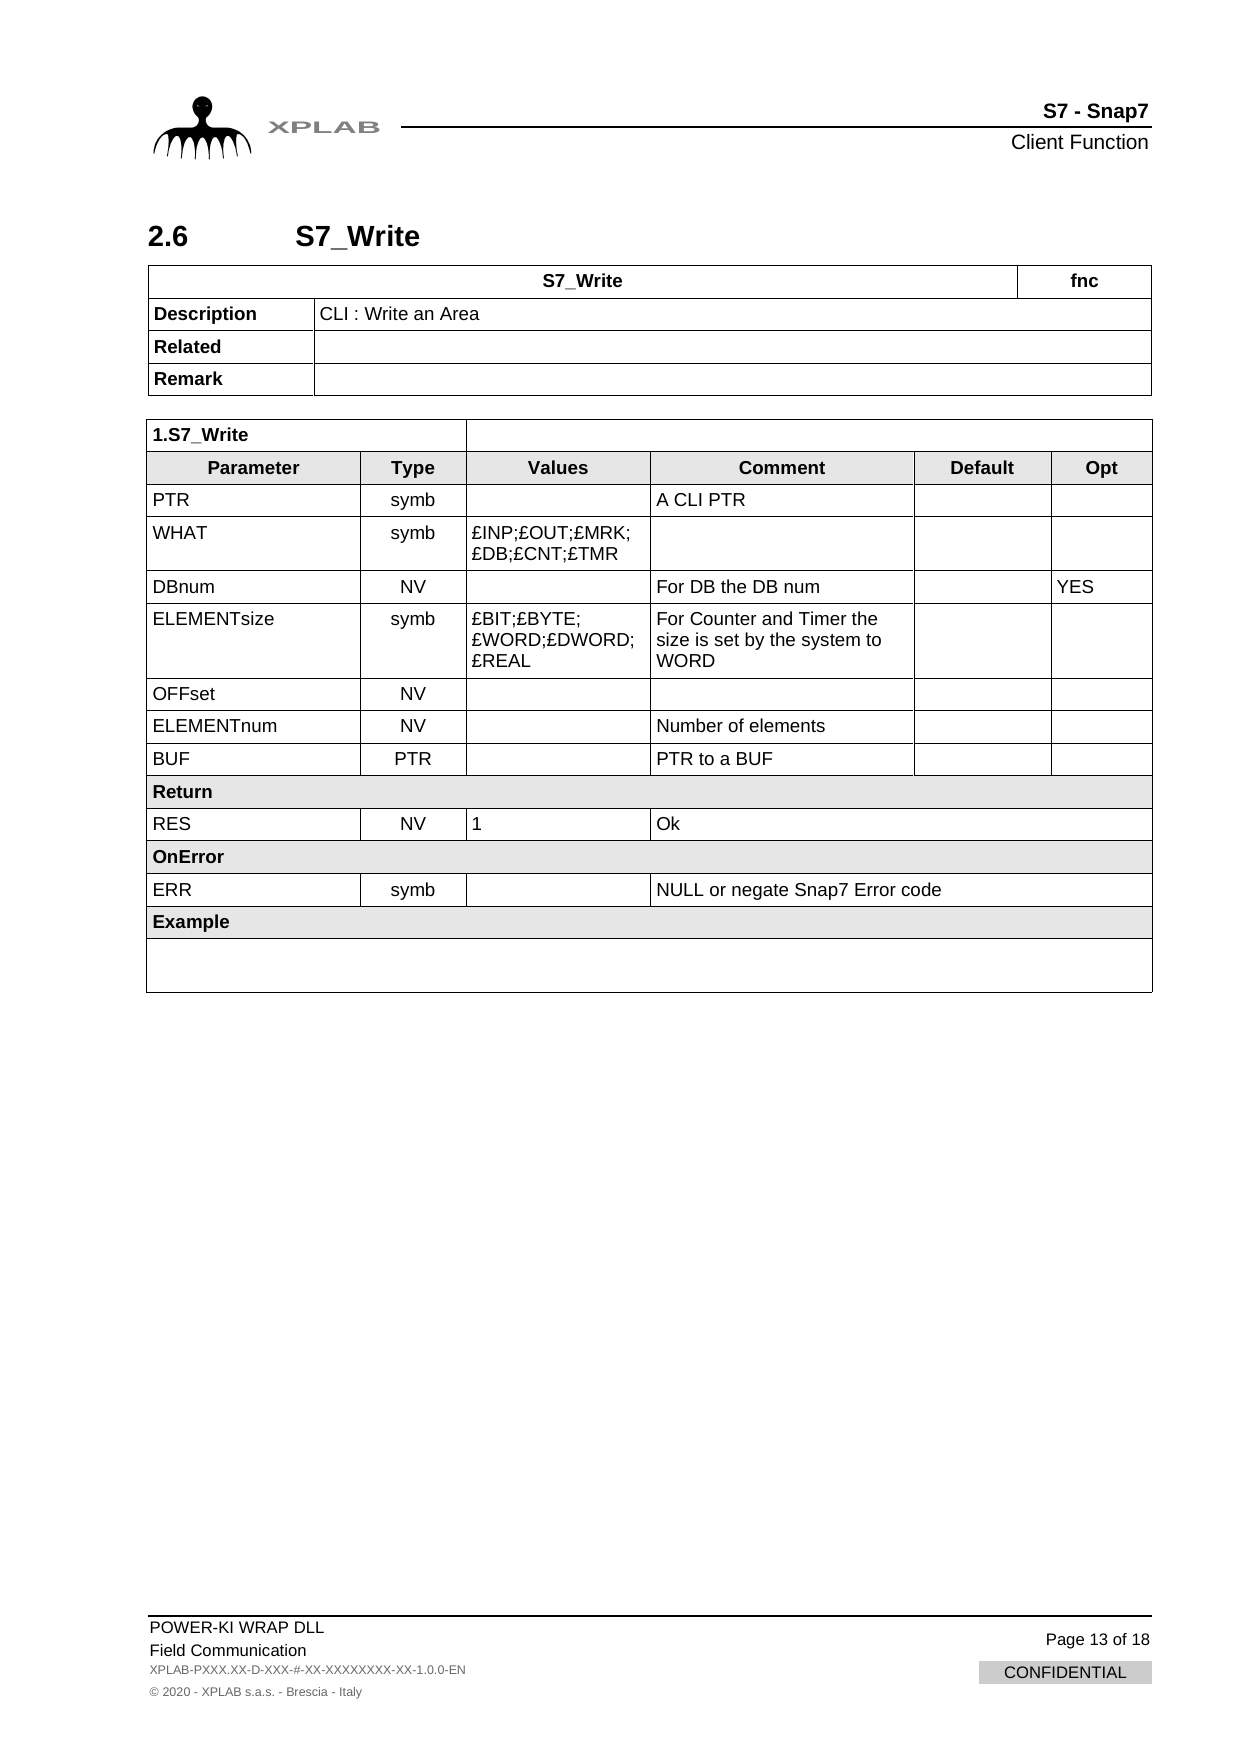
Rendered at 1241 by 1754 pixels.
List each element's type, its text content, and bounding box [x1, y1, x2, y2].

table_cell [915, 711, 1051, 743]
table_cell OFFset [147, 679, 360, 710]
table_cell [915, 679, 1051, 710]
table_cell Default [915, 452, 1051, 484]
table_cell NV [361, 571, 466, 603]
table_cell Number of elements [651, 711, 913, 743]
table_cell NV [361, 679, 466, 710]
table_cell 1 [467, 809, 650, 840]
table_cell symb [361, 485, 466, 516]
table_cell Opt [1052, 452, 1152, 484]
table_cell [1052, 485, 1152, 516]
table_cell PTR to a BUF [651, 744, 913, 775]
table_cell [915, 744, 1051, 775]
table_cell ELEMENTsize [147, 604, 360, 678]
table_cell [315, 364, 1151, 395]
picture [150, 91, 255, 163]
table_cell Parameter [147, 452, 360, 484]
table_cell WHAT [147, 517, 360, 570]
table_header [467, 420, 1152, 451]
table_cell [467, 571, 650, 603]
table_cell [467, 485, 650, 516]
table_cell [1052, 744, 1152, 775]
table_cell DBnum [147, 571, 360, 603]
table_cell £INP;£OUT;£MRK;£DB;£CNT;£TMR [467, 517, 650, 570]
table_cell A CLI PTR [651, 485, 913, 516]
table_cell [467, 711, 650, 743]
table_cell CLI : Write an Area [315, 299, 1151, 330]
table_cell Related [149, 331, 313, 363]
table_cell [915, 517, 1051, 570]
table_cell [1052, 679, 1152, 710]
table_cell Description [149, 299, 313, 330]
table_cell £BIT;£BYTE;£WORD;£DWORD;£REAL [467, 604, 650, 678]
table_cell PTR [147, 485, 360, 516]
table_cell Example [147, 907, 1152, 938]
table_cell [147, 939, 1152, 992]
table_cell [467, 874, 650, 906]
table_cell YES [1052, 571, 1152, 603]
table_cell [467, 744, 650, 775]
table_cell PTR [361, 744, 466, 775]
table_cell [1052, 604, 1152, 678]
subtitle S7_Write [148, 220, 1152, 252]
table_cell NULL or negate Snap7 Error code [651, 874, 1152, 906]
table_cell Return [147, 776, 1152, 808]
table_cell ERR [147, 874, 360, 906]
table_cell Values [467, 452, 650, 484]
table_cell OnError [147, 841, 1152, 873]
table_cell For Counter and Timer the size is set by the system to WORD [651, 604, 913, 678]
table_cell BUF [147, 744, 360, 775]
table_cell [651, 679, 913, 710]
table_cell NV [361, 809, 466, 840]
table_cell ELEMENTnum [147, 711, 360, 743]
table_cell [1052, 517, 1152, 570]
table_cell [915, 571, 1051, 603]
table_header S7_Write [149, 266, 1017, 298]
table_cell [1052, 711, 1152, 743]
table_cell Remark [149, 364, 313, 395]
table_header fnc [1018, 266, 1151, 298]
table_cell Type [361, 452, 466, 484]
table_cell For DB the DB num [651, 571, 913, 603]
table_cell Ok [651, 809, 1152, 840]
table_cell symb [361, 604, 466, 678]
table_cell [915, 485, 1051, 516]
table_cell [315, 331, 1151, 363]
table_cell [467, 679, 650, 710]
table_cell NV [361, 711, 466, 743]
table_header 1.S7_Write [147, 420, 466, 451]
table_cell [651, 517, 913, 570]
table_cell [915, 604, 1051, 678]
table_cell symb [361, 874, 466, 906]
table_cell symb [361, 517, 466, 570]
table_cell RES [147, 809, 360, 840]
table_cell Comment [651, 452, 913, 484]
